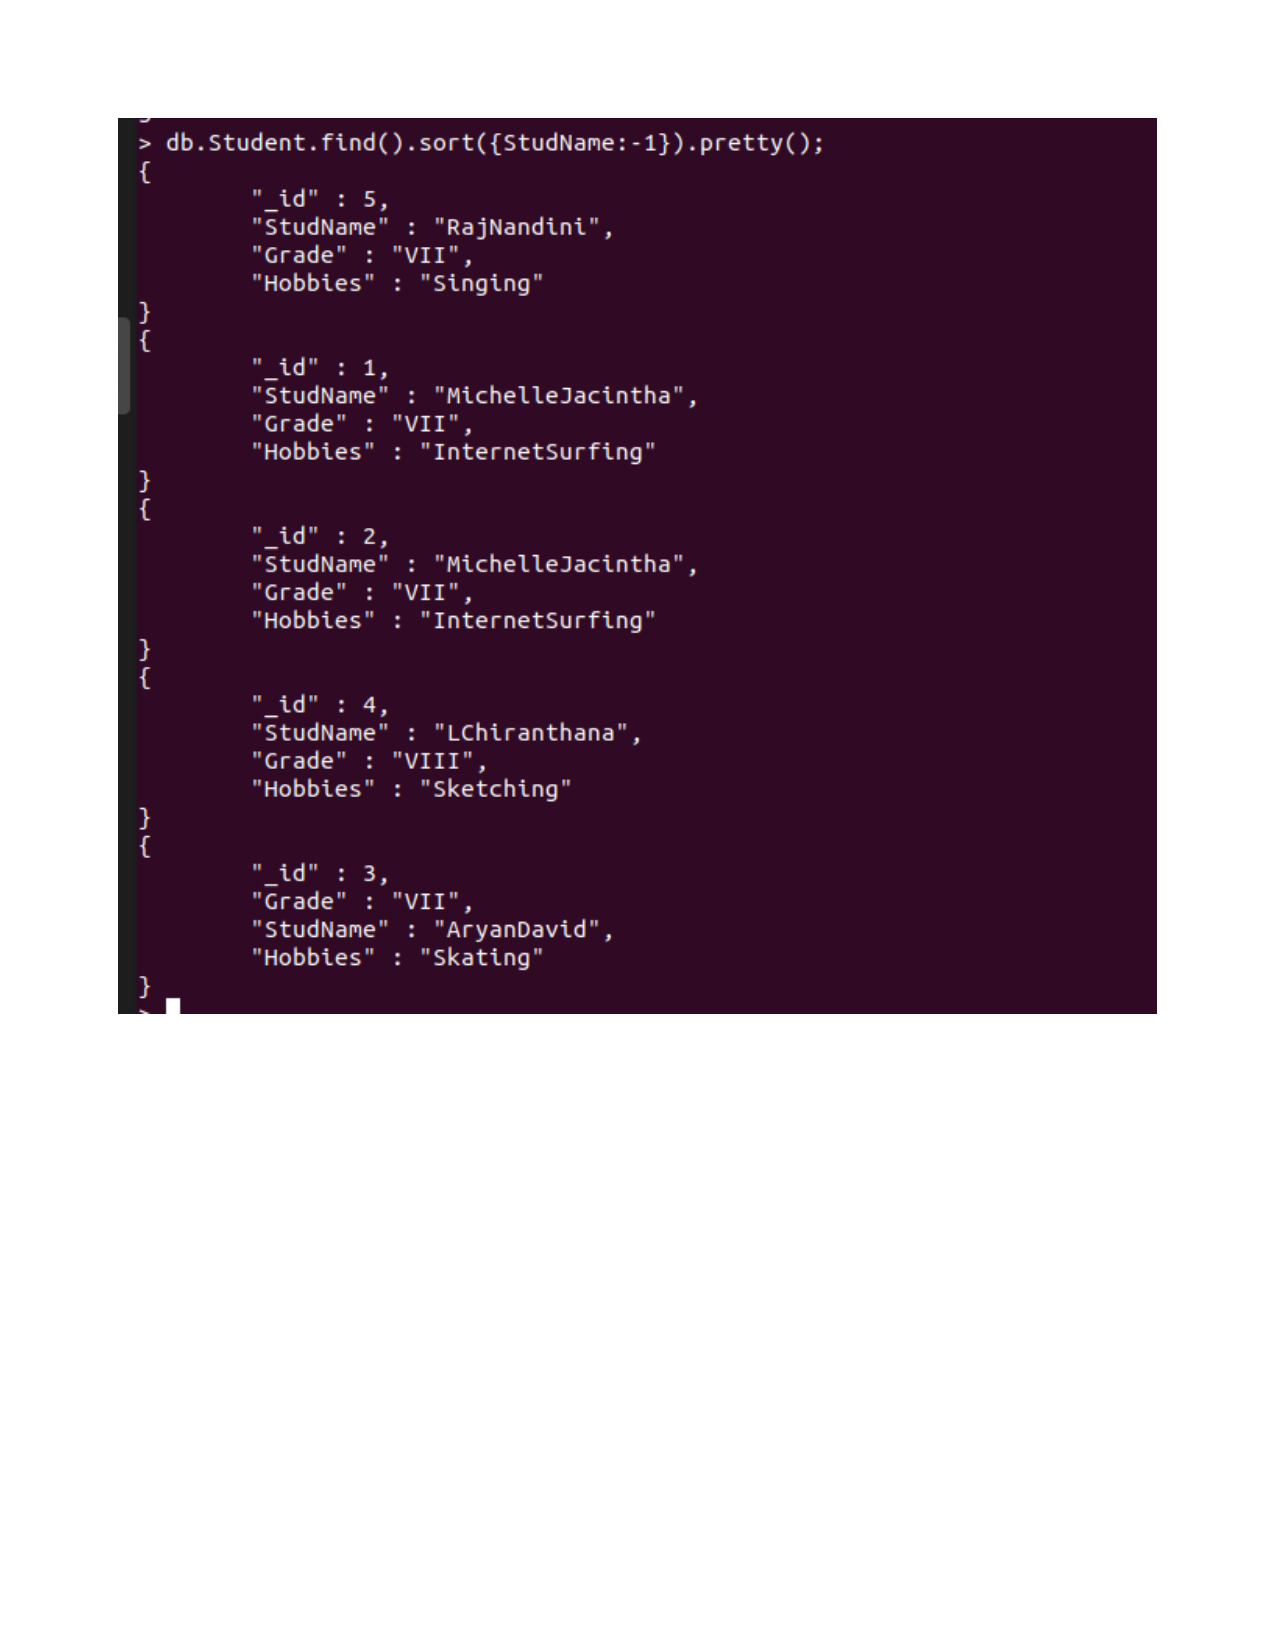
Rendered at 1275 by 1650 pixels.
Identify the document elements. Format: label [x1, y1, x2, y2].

picture [118, 118, 1157, 1014]
